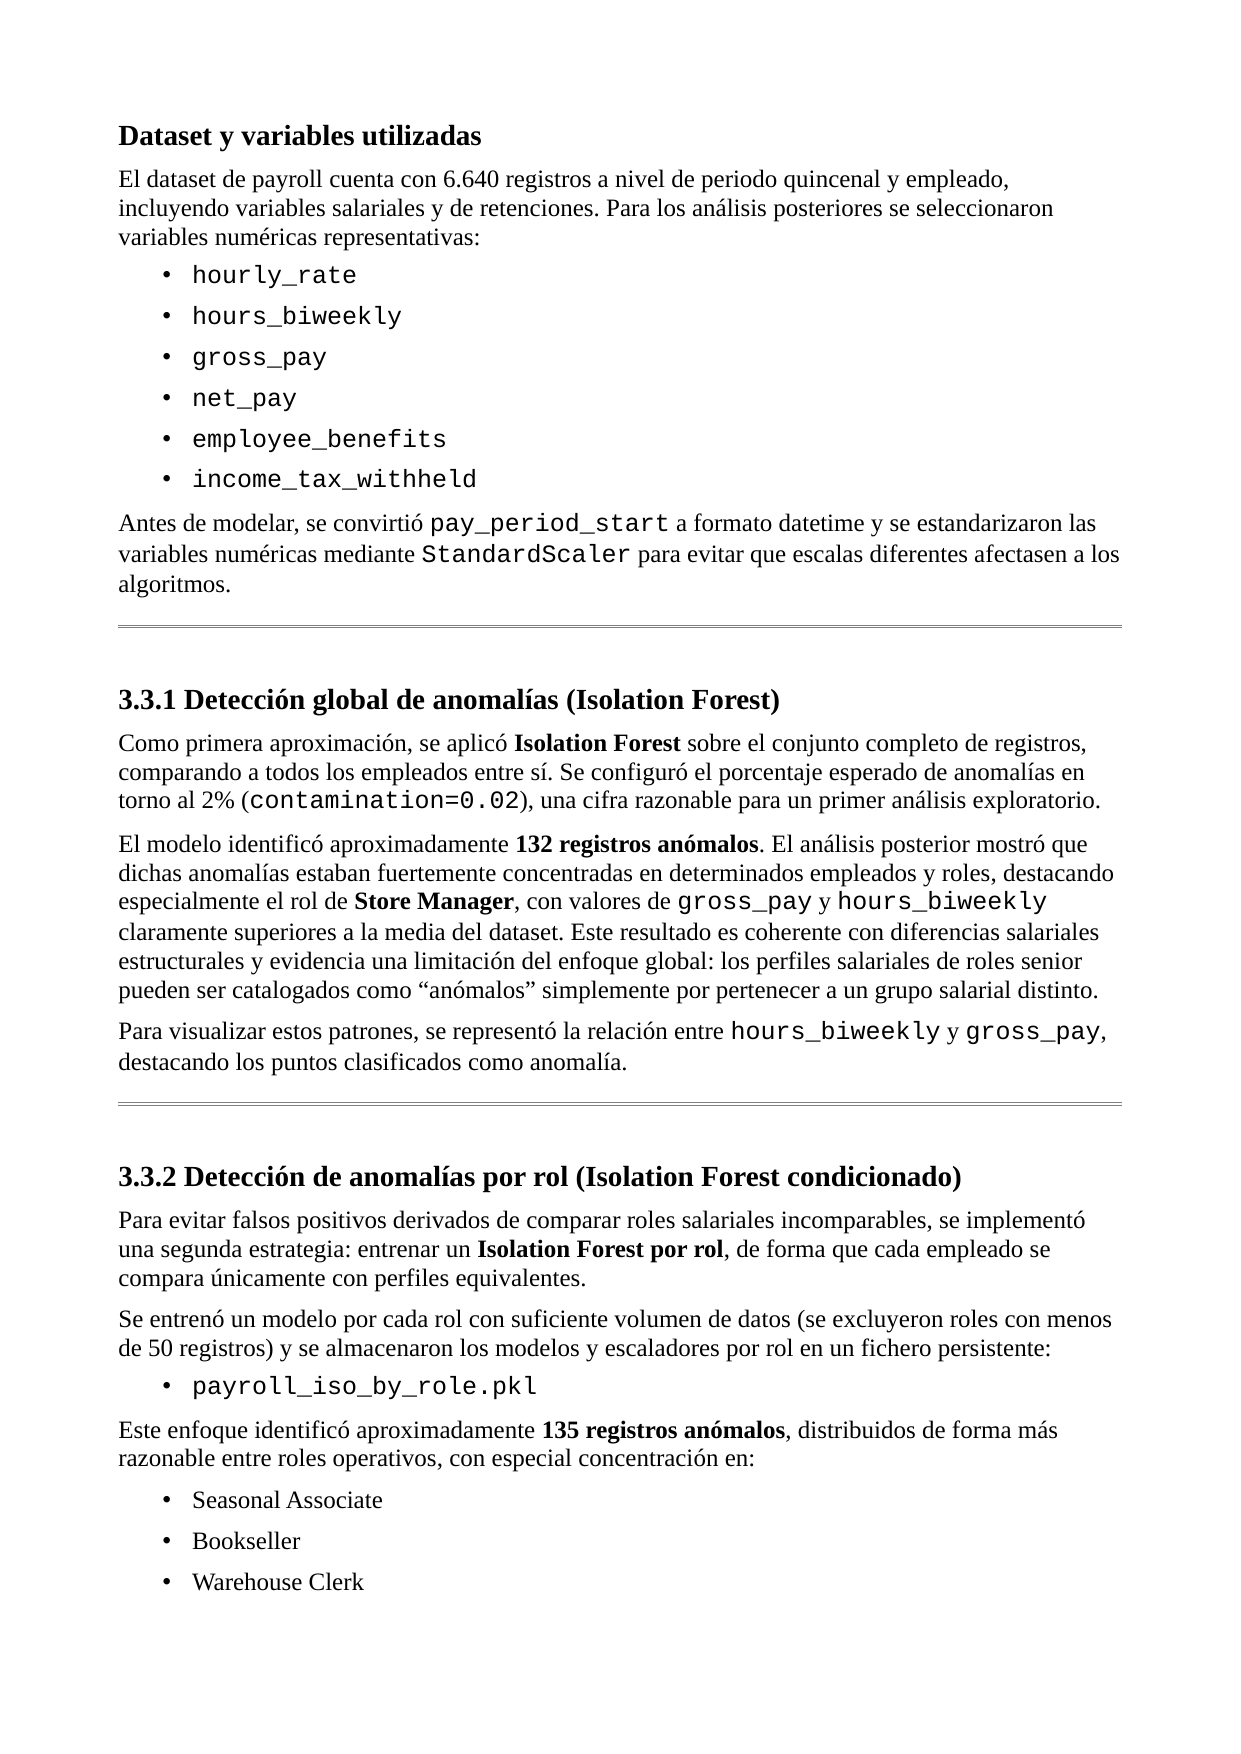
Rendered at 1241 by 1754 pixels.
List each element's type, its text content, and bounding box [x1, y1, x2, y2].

list Warehouse Clerk [162, 1567, 1122, 1596]
text Para evitar falsos positivos derivados de comparar roles salariales incomparables, se implementó una segunda estrategia: entrenar un Isolation Forest por rol, de forma que cada empleado se compara únicamente con perfiles equivalentes. [118, 1205, 1122, 1291]
list gross_pay [162, 344, 1122, 373]
list Bookseller [162, 1526, 1122, 1555]
text Se entrenó un modelo por cada rol con suficiente volumen de datos (se excluyeron roles con menos de 50 registros) y se almacenaron los modelos y escaladores por rol en un fichero persistente: [118, 1304, 1122, 1361]
text El dataset de payroll cuenta con 6.640 registros a nivel de periodo quincenal y empleado, incluyendo variables salariales y de retenciones. Para los análisis posteriores se seleccionaron variables numéricas representativas: [118, 164, 1122, 250]
text Como primera aproximación, se aplicó Isolation Forest sobre el conjunto completo de registros, comparando a todos los empleados entre sí. Se configuró el porcentaje esperado de anomalías en torno al 2% (contamination=0.02), una cifra razonable para un primer análisis exploratorio. [118, 728, 1122, 816]
subtitle Dataset y variables utilizadas [118, 118, 1122, 152]
subtitle 3.3.2 Detección de anomalías por rol (Isolation Forest condicionado) [118, 1159, 1122, 1193]
text Este enfoque identificó aproximadamente 135 registros anómalos, distribuidos de forma más razonable entre roles operativos, con especial concentración en: [118, 1415, 1122, 1472]
text Para visualizar estos patrones, se representó la relación entre hours_biweekly y gross_pay, destacando los puntos clasificados como anomalía. [118, 1016, 1122, 1076]
list hours_biweekly [162, 304, 1122, 332]
text El modelo identificó aproximadamente 132 registros anómalos. El análisis posterior mostró que dichas anomalías estaban fuertemente concentradas en determinados empleados y roles, destacando especialmente el rol de Store Manager, con valores de gross_pay y hours_biweekly claramente superiores a la media del dataset. Este resultado es coherente con diferencias salariales estructurales y evidencia una limitación del enfoque global: los perfiles salariales de roles senior pueden ser catalogados como “anómalos” simplemente por pertenecer a un grupo salarial distinto. [118, 829, 1122, 1003]
list income_tax_withheld [162, 467, 1122, 495]
text Antes de modelar, se convirtió pay_period_start a formato datetime y se estandarizaron las variables numéricas mediante StandardScaler para evitar que escalas diferentes afectasen a los algoritmos. [118, 508, 1122, 598]
list payroll_iso_by_role.pkl [162, 1374, 1122, 1402]
subtitle 3.3.1 Detección global de anomalías (Isolation Forest) [118, 682, 1122, 716]
list employee_benefits [162, 426, 1122, 454]
list net_pay [162, 385, 1122, 414]
list hourly_rate [162, 263, 1122, 291]
list Seasonal Associate [162, 1485, 1122, 1513]
